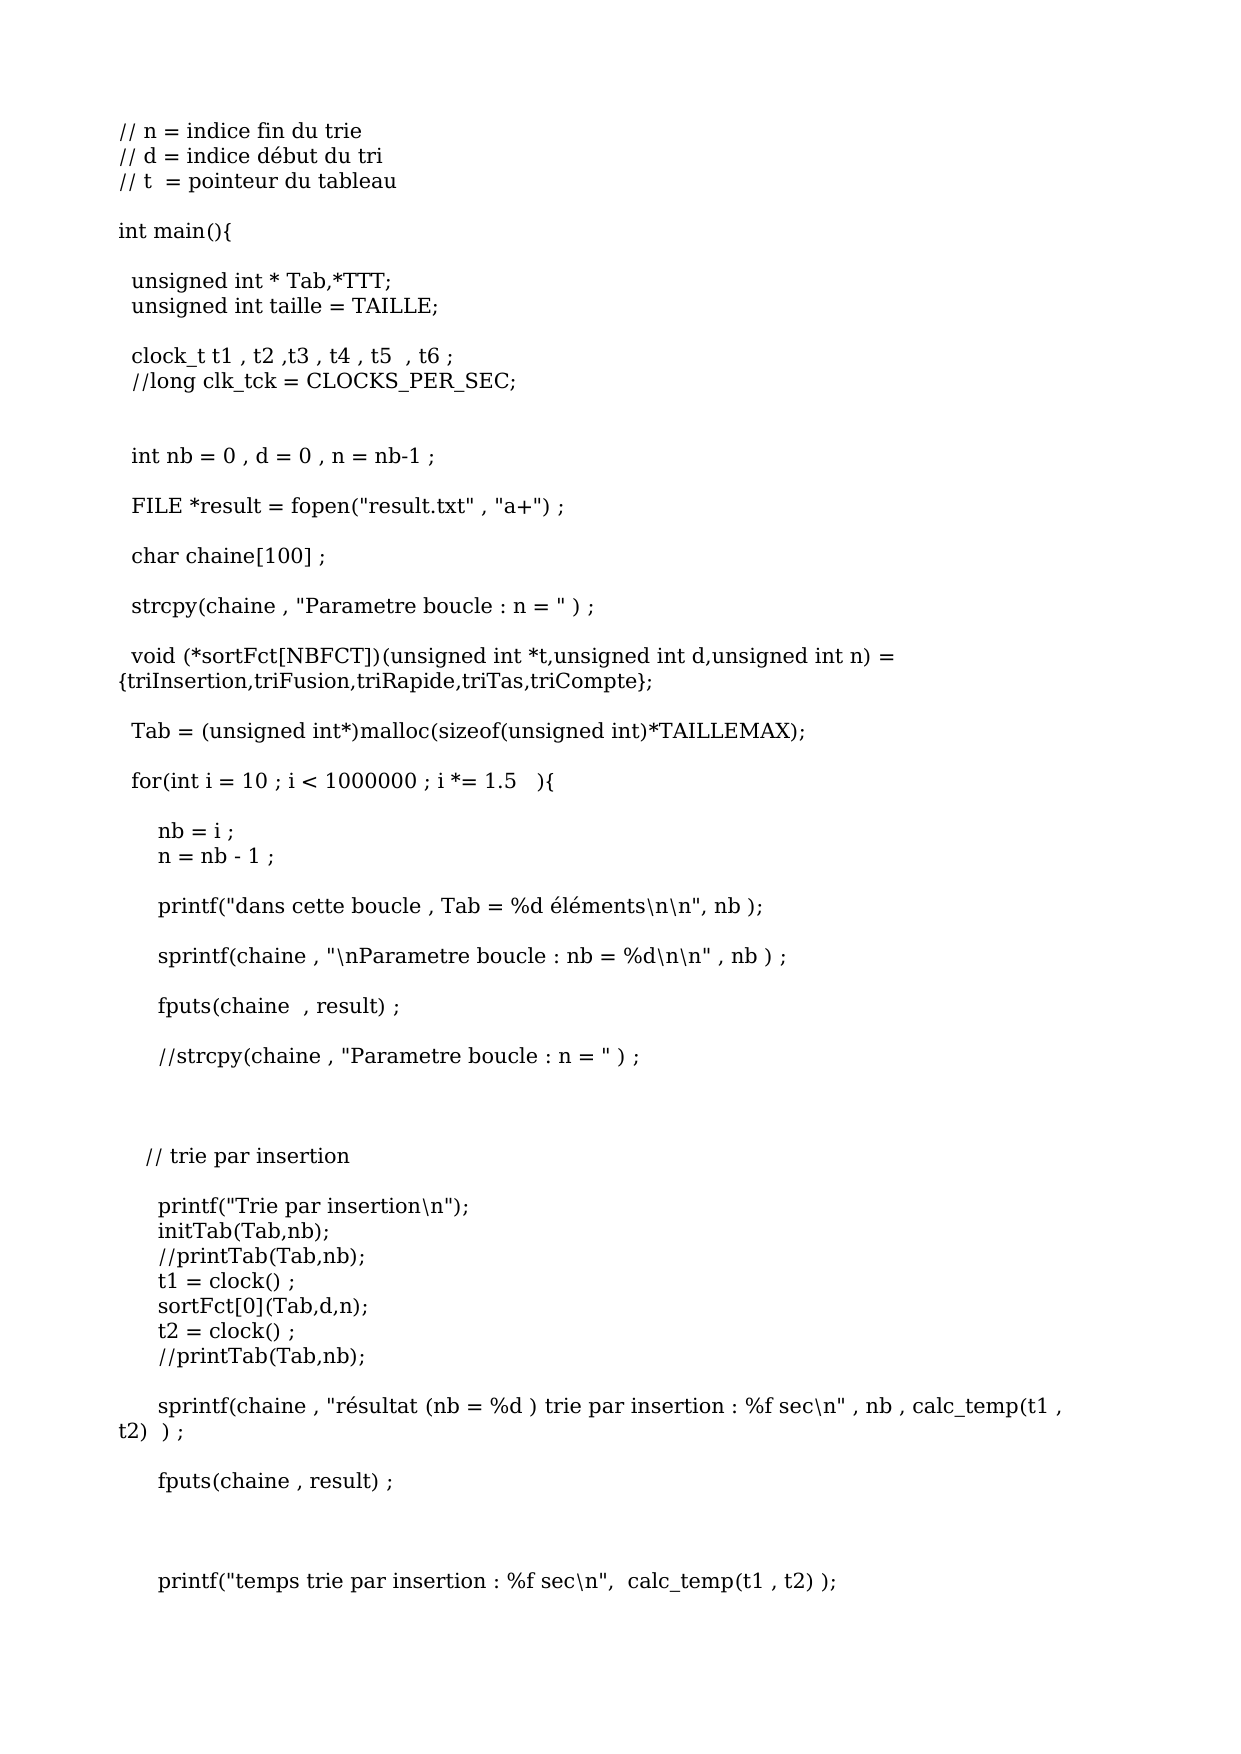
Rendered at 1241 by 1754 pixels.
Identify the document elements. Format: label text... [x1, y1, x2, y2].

text // trie par insertion [118, 1143, 1122, 1168]
text char chaine[100] ; [118, 543, 1122, 568]
text t2 = clock() ; [118, 1318, 1122, 1343]
text t1 = clock() ; [118, 1268, 1122, 1293]
text // d = indice début du tri [118, 143, 1122, 168]
text n = nb - 1 ; [118, 843, 1122, 868]
text //printTab(Tab,nb); [118, 1343, 1122, 1368]
text //long clk_tck = CLOCKS_PER_SEC; [118, 368, 1122, 393]
text for(int i = 10 ; i < 1000000 ; i *= 1.5 ){ [118, 768, 1122, 793]
text clock_t t1 , t2 ,t3 , t4 , t5 , t6 ; [118, 343, 1122, 368]
text int nb = 0 , d = 0 , n = nb-1 ; [118, 443, 1122, 468]
text // t = pointeur du tableau [118, 168, 1122, 193]
text //strcpy(chaine , "Parametre boucle : n = " ) ; [118, 1043, 1122, 1068]
text Tab = (unsigned int*)malloc(sizeof(unsigned int)*TAILLEMAX); [118, 718, 1122, 743]
text //printTab(Tab,nb); [118, 1243, 1122, 1268]
text // n = indice fin du trie [118, 118, 1122, 143]
text nb = i ; [118, 818, 1122, 843]
text sprintf(chaine , "résultat (nb = %d ) trie par insertion : %f sec\n" , nb , calc_temp(t1 , t2) ) ; [118, 1393, 1122, 1443]
text printf("temps trie par insertion : %f sec\n", calc_temp(t1 , t2) ); [118, 1568, 1122, 1593]
text fputs(chaine , result) ; [118, 1468, 1122, 1493]
text printf("Trie par insertion\n"); [118, 1193, 1122, 1218]
text unsigned int * Tab,*TTT; [118, 268, 1122, 293]
text initTab(Tab,nb); [118, 1218, 1122, 1243]
text printf("dans cette boucle , Tab = %d éléments\n\n", nb ); [118, 893, 1122, 918]
text sortFct[0](Tab,d,n); [118, 1293, 1122, 1318]
text sprintf(chaine , "\nParametre boucle : nb = %d\n\n" , nb ) ; [118, 943, 1122, 968]
text void (*sortFct[NBFCT])(unsigned int *t,unsigned int d,unsigned int n) = {triInsertion,triFusion,triRapide,triTas,triCompte}; [118, 643, 1122, 693]
text fputs(chaine , result) ; [118, 993, 1122, 1018]
text strcpy(chaine , "Parametre boucle : n = " ) ; [118, 593, 1122, 618]
text unsigned int taille = TAILLE; [118, 293, 1122, 318]
text int main(){ [118, 218, 1122, 243]
text FILE *result = fopen("result.txt" , "a+") ; [118, 493, 1122, 518]
